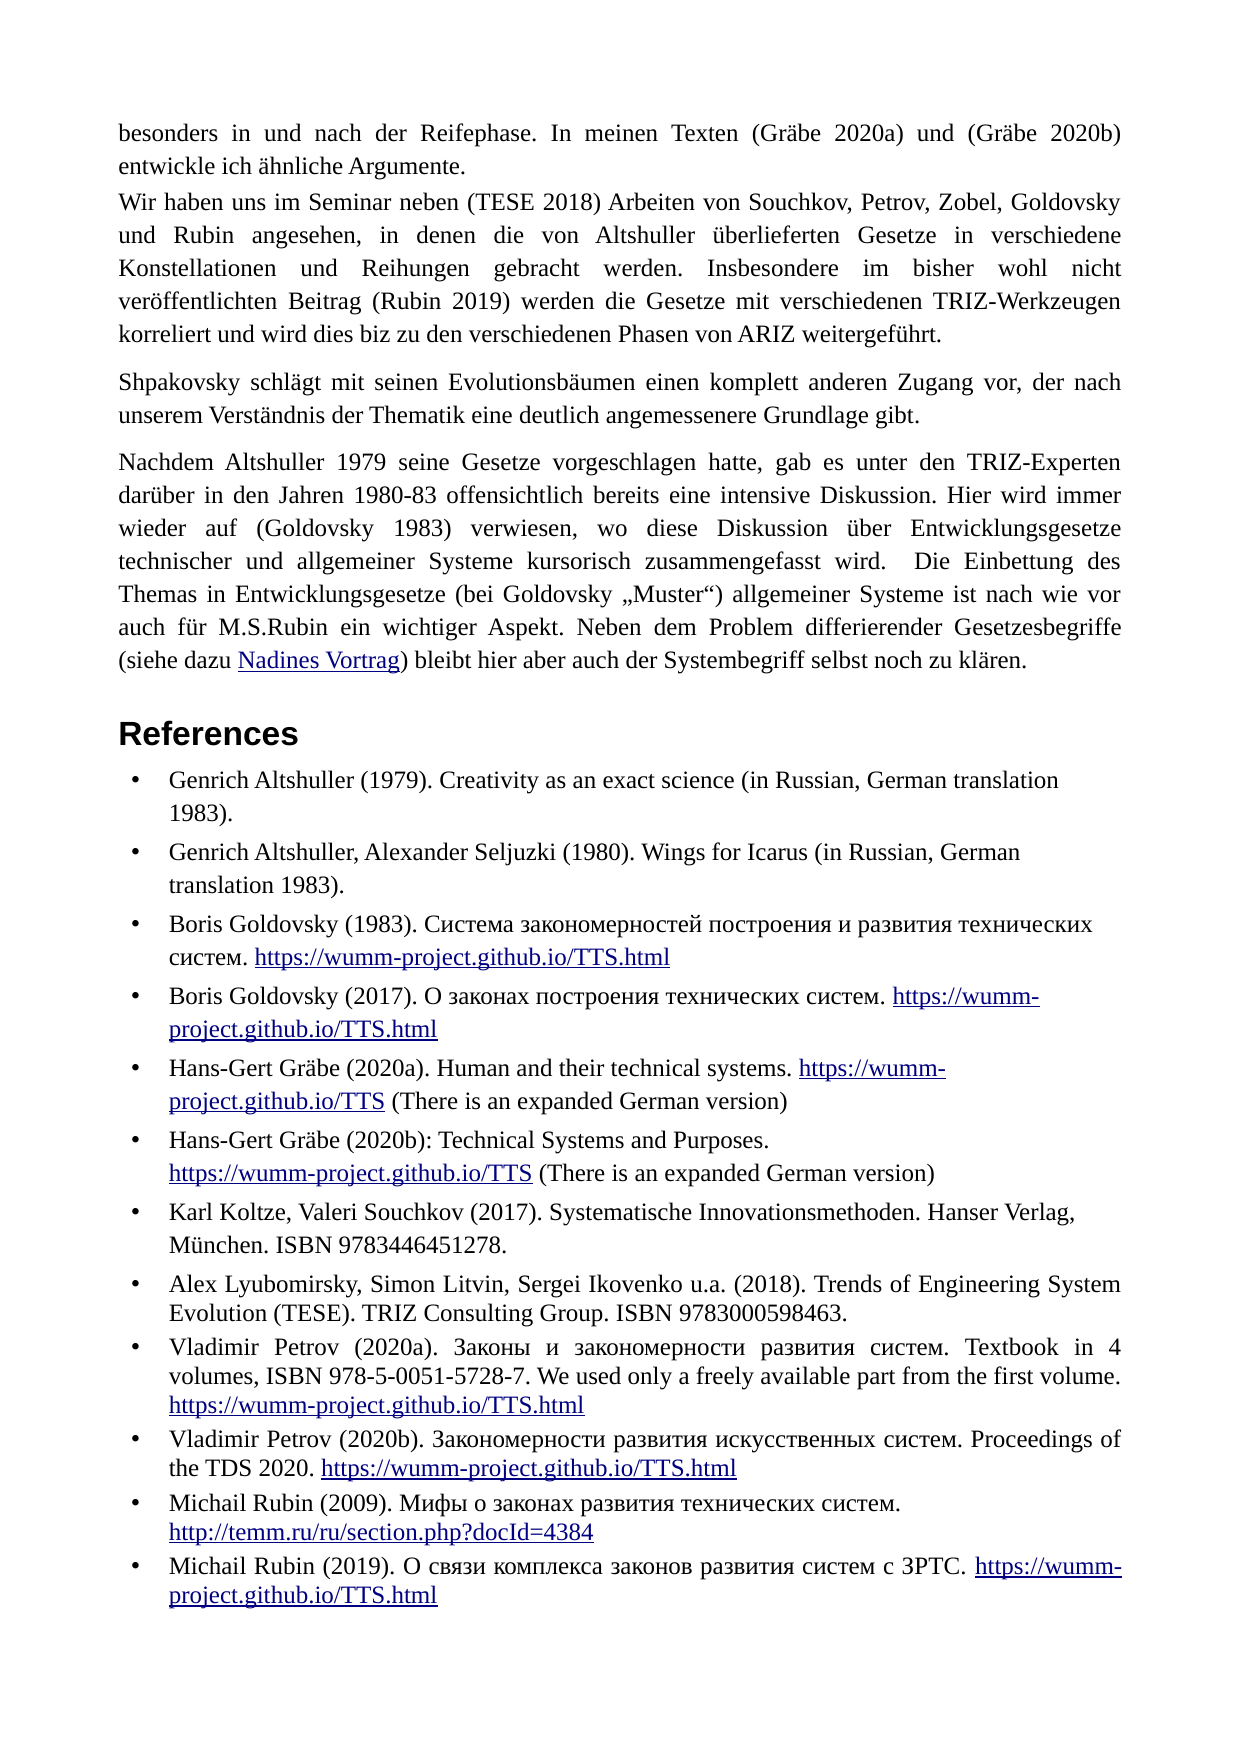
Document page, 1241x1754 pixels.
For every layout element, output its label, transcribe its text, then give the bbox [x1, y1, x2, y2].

text besonders in und nach der Reifephase. In meinen Texten (Gräbe 2020a) und (Gräbe 2020b) entwickle ich ähnliche Argumente. [118, 118, 1122, 180]
list Hans-Gert Gräbe (2020a). Human and their technical systems. https://wumm-project.github.io/TTS (There is an expanded German version) [131, 1053, 1122, 1115]
list Vladimir Petrov (2020b). Закономерности развития искусственных систем. Proceedings of the TDS 2020. https://wumm-project.github.io/TTS.html [131, 1424, 1122, 1482]
list Boris Goldovsky (1983). Система закономерностей построения и развития технических систем. https://wumm-project.github.io/TTS.html [131, 909, 1122, 971]
list Boris Goldovsky (2017). О законах построения технических систем. https://wumm-project.github.io/TTS.html [131, 981, 1122, 1043]
text Nachdem Altshuller 1979 seine Gesetze vorgeschlagen hatte, gab es unter den TRIZ-Experten darüber in den Jahren 1980-83 offensichtlich bereits eine intensive Diskussion. Hier wird immer wieder auf (Goldovsky 1983) verwiesen, wo diese Diskussion über Entwicklungsgesetze technischer und allgemeiner Systeme kursorisch zusammengefasst wird. Die Einbettung des Themas in Entwicklungsgesetze (bei Goldovsky „Muster“) allgemeiner Systeme ist nach wie vor auch für M.S.Rubin ein wichtiger Aspekt. Neben dem Problem differierender Gesetzesbegriffe (siehe dazu Nadines Vortrag) bleibt hier aber auch der Systembegriff selbst noch zu klären. [118, 447, 1122, 674]
text Wir haben uns im Seminar neben (TESE 2018) Arbeiten von Souchkov, Petrov, Zobel, Goldovsky und Rubin angesehen, in denen die von Altshuller überlieferten Gesetze in verschiedene Konstellationen und Reihungen gebracht werden. Insbesondere im bisher wohl nicht veröffentlichten Beitrag (Rubin 2019) werden die Gesetze mit verschiedenen TRIZ-Werkzeugen korreliert und wird dies biz zu den verschiedenen Phasen von ARIZ weitergeführt. [118, 187, 1122, 348]
list Michail Rubin (2009). Мифы о законах развития технических систем. http://temm.ru/ru/section.php?docId=4384 [131, 1488, 1122, 1546]
list Karl Koltze, Valeri Souchkov (2017). Systematische Innovationsmethoden. Hanser Verlag, München. ISBN 9783446451278. [131, 1197, 1122, 1259]
list Vladimir Petrov (2020a). Законы и закономерности развития систем. Textbook in 4 volumes, ISBN 978-5-0051-5728-7. We used only a freely available part from the first volume. https://wumm-project.github.io/TTS.html [131, 1332, 1122, 1419]
subtitle References [118, 714, 1122, 753]
list Hans-Gert Gräbe (2020b): Technical Systems and Purposes. https://wumm-project.github.io/TTS (There is an expanded German version) [131, 1125, 1122, 1187]
text Shpakovsky schlägt mit seinen Evolutionsbäumen einen komplett anderen Zugang vor, der nach unserem Verständnis der Thematik eine deutlich angemessenere Grundlage gibt. [118, 367, 1122, 428]
list Alex Lyubomirsky, Simon Litvin, Sergei Ikovenko u.a. (2018). Trends of Engineering System Evolution (TESE). TRIZ Consulting Group. ISBN 9783000598463. [131, 1269, 1122, 1326]
list Genrich Altshuller (1979). Creativity as an exact science (in Russian, German translation 1983). [131, 765, 1122, 827]
list Michail Rubin (2019). О связи комплекса законов развития систем с ЗРТС. https://wumm-project.github.io/TTS.html [131, 1551, 1122, 1609]
list Genrich Altshuller, Alexander Seljuzki (1980). Wings for Icarus (in Russian, German translation 1983). [131, 837, 1122, 899]
